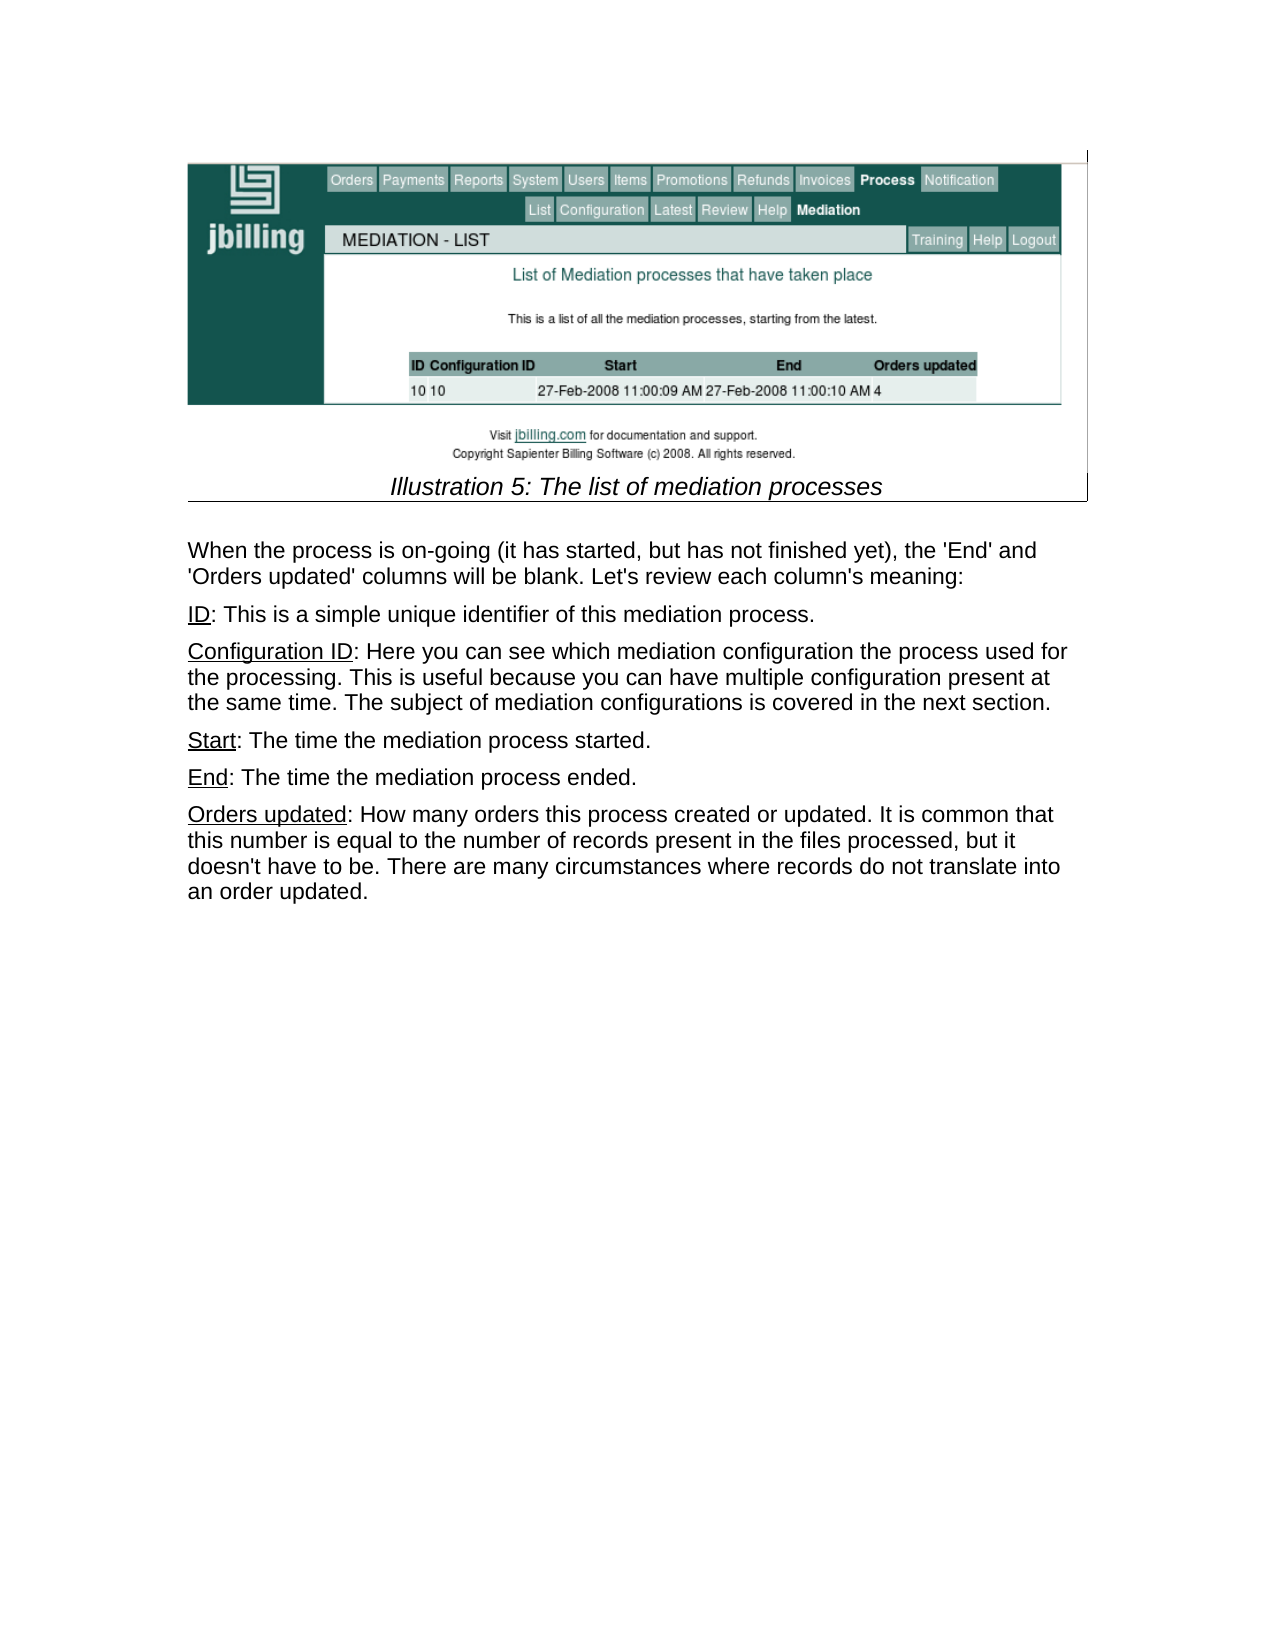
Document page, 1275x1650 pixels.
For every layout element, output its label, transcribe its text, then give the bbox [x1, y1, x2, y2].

text ID: This is a simple unique identifier of this mediation process. [187, 601, 1087, 627]
text When the process is on-going (it has started, but has not finished yet), the 'End' and 'Orders updated' columns will be blank. Let's review each column's meaning: [187, 538, 1087, 589]
text Start: The time the mediation process started. [187, 727, 1087, 753]
picture [187, 162, 1088, 473]
text Illustration 5: The list of mediation processes [187, 473, 1087, 501]
text Orders updated: How many orders this process created or updated. It is common that this number is equal to the number of records present in the files processed, but it doesn't have to be. There are many circumstances where records do not translate into an order updated. [187, 802, 1087, 904]
text End: The time the mediation process ended. [187, 765, 1087, 790]
text Configuration ID: Here you can see which mediation configuration the process used for the processing. This is useful because you can have multiple configuration present at the same time. The subject of mediation configurations is covered in the next section. [187, 639, 1087, 716]
